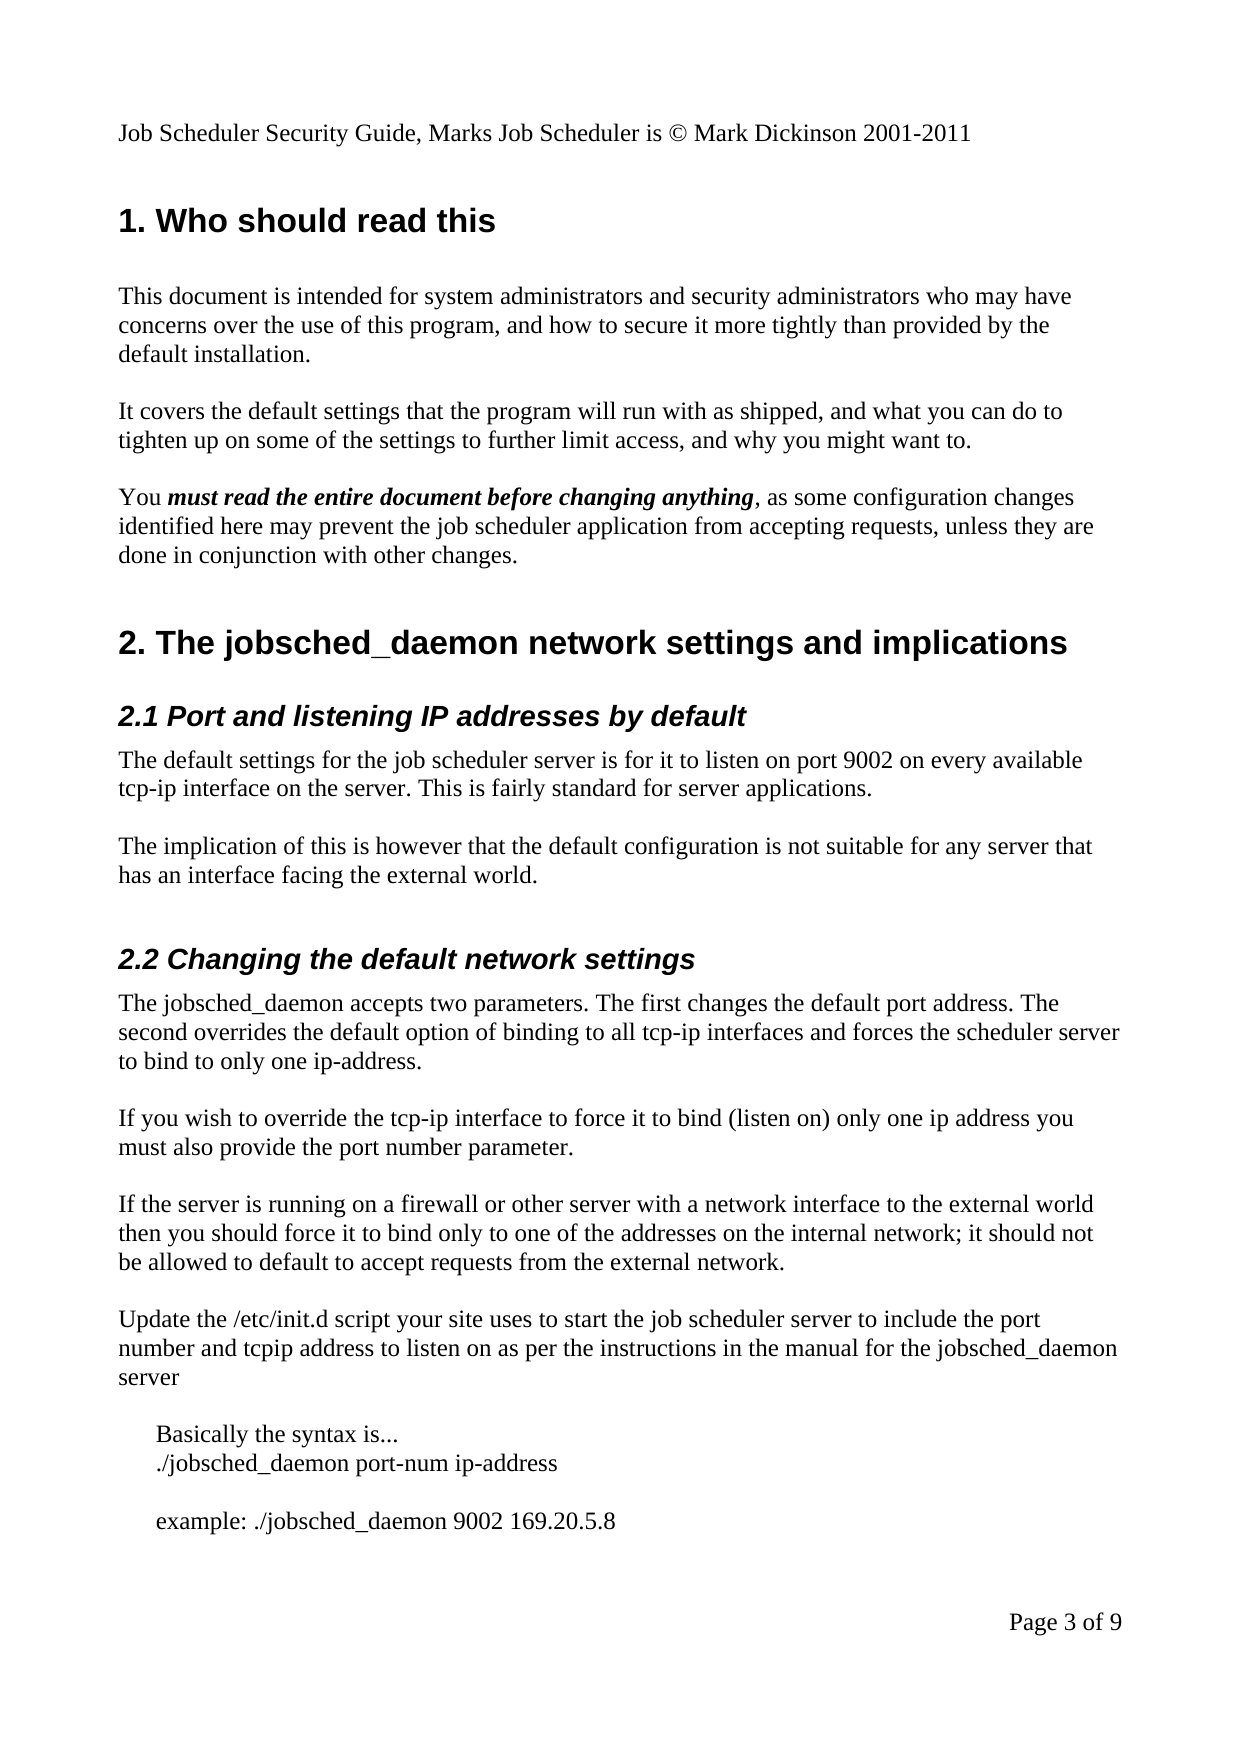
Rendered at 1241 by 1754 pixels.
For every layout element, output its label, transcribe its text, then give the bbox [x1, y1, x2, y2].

text Basically the syntax is... [118, 1419, 1122, 1448]
text The implication of this is however that the default configuration is not suitable for any server that has an interface facing the external world. [118, 831, 1122, 888]
text You must read the entire document before changing anything, as some configuration changes identified here may prevent the job scheduler application from accepting requests, unless they are done in conjunction with other changes. [118, 482, 1122, 569]
text The default settings for the job scheduler server is for it to listen on port 9002 on every available tcp-ip interface on the server. This is fairly standard for server applications. [118, 745, 1122, 802]
text example: ./jobsched_daemon 9002 169.20.5.8 [118, 1506, 1122, 1534]
text The jobsched_daemon accepts two parameters. The first changes the default port address. The second overrides the default option of binding to all tcp-ip interfaces and forces the scheduler server to bind to only one ip-address. [118, 988, 1122, 1074]
subtitle 2. The jobsched_daemon network settings and implications [118, 622, 1122, 661]
text ./jobsched_daemon port-num ip-address [118, 1448, 1122, 1477]
text Update the /etc/init.d script your site uses to start the job scheduler server to include the port number and tcpip address to listen on as per the instructions in the manual for the jobsched_daemon server [118, 1304, 1122, 1391]
text If you wish to override the tcp-ip interface to force it to bind (listen on) only one ip address you must also provide the port number parameter. [118, 1103, 1122, 1161]
text This document is intended for system administrators and security administrators who may have concerns over the use of this program, and how to secure it more tightly than provided by the default installation. [118, 281, 1122, 367]
text It covers the default settings that the program will run with as shipped, and what you can do to tighten up on some of the settings to further limit access, and why you might want to. [118, 396, 1122, 454]
subtitle 1. Who should read this [118, 201, 1122, 240]
subtitle 2.2 Changing the default network settings [118, 942, 1122, 976]
text If the server is running on a firewall or other server with a network interface to the external world then you should force it to bind only to one of the addresses on the internal network; it should not be allowed to default to accept requests from the external network. [118, 1189, 1122, 1276]
subtitle 2.1 Port and listening IP addresses by default [118, 699, 1122, 732]
